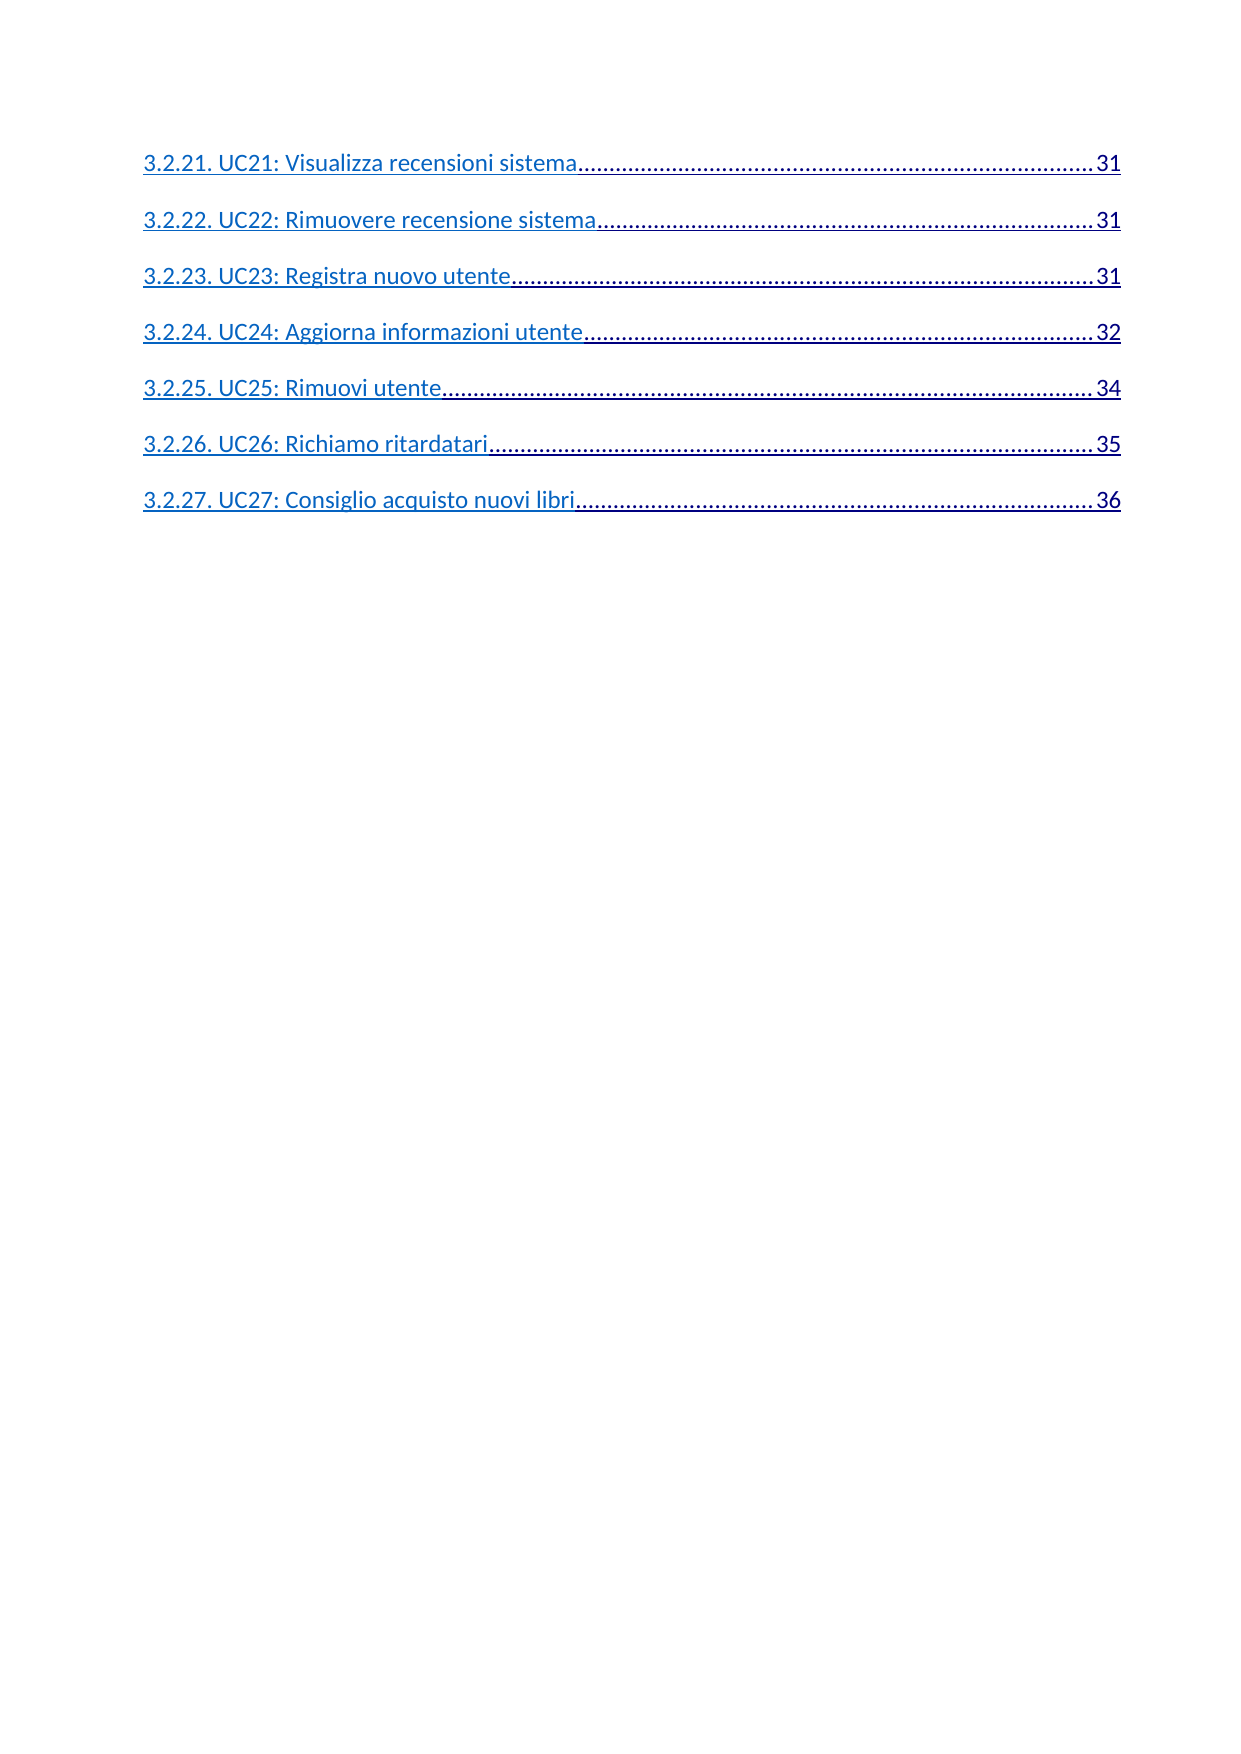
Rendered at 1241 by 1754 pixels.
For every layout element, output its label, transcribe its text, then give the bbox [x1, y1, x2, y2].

text 3.2.24. UC24: Aggiorna informazioni utente 32 [143, 316, 1122, 347]
text 3.2.22. UC22: Rimuovere recensione sistema 31 [143, 204, 1122, 234]
text 3.2.23. UC23: Registra nuovo utente 31 [143, 260, 1122, 290]
text 3.2.27. UC27: Consiglio acquisto nuovi libri 36 [143, 484, 1122, 515]
text 3.2.26. UC26: Richiamo ritardatari 35 [143, 428, 1122, 459]
text 3.2.25. UC25: Rimuovi utente 34 [143, 372, 1122, 403]
text 3.2.21. UC21: Visualizza recensioni sistema 31 [143, 148, 1122, 178]
